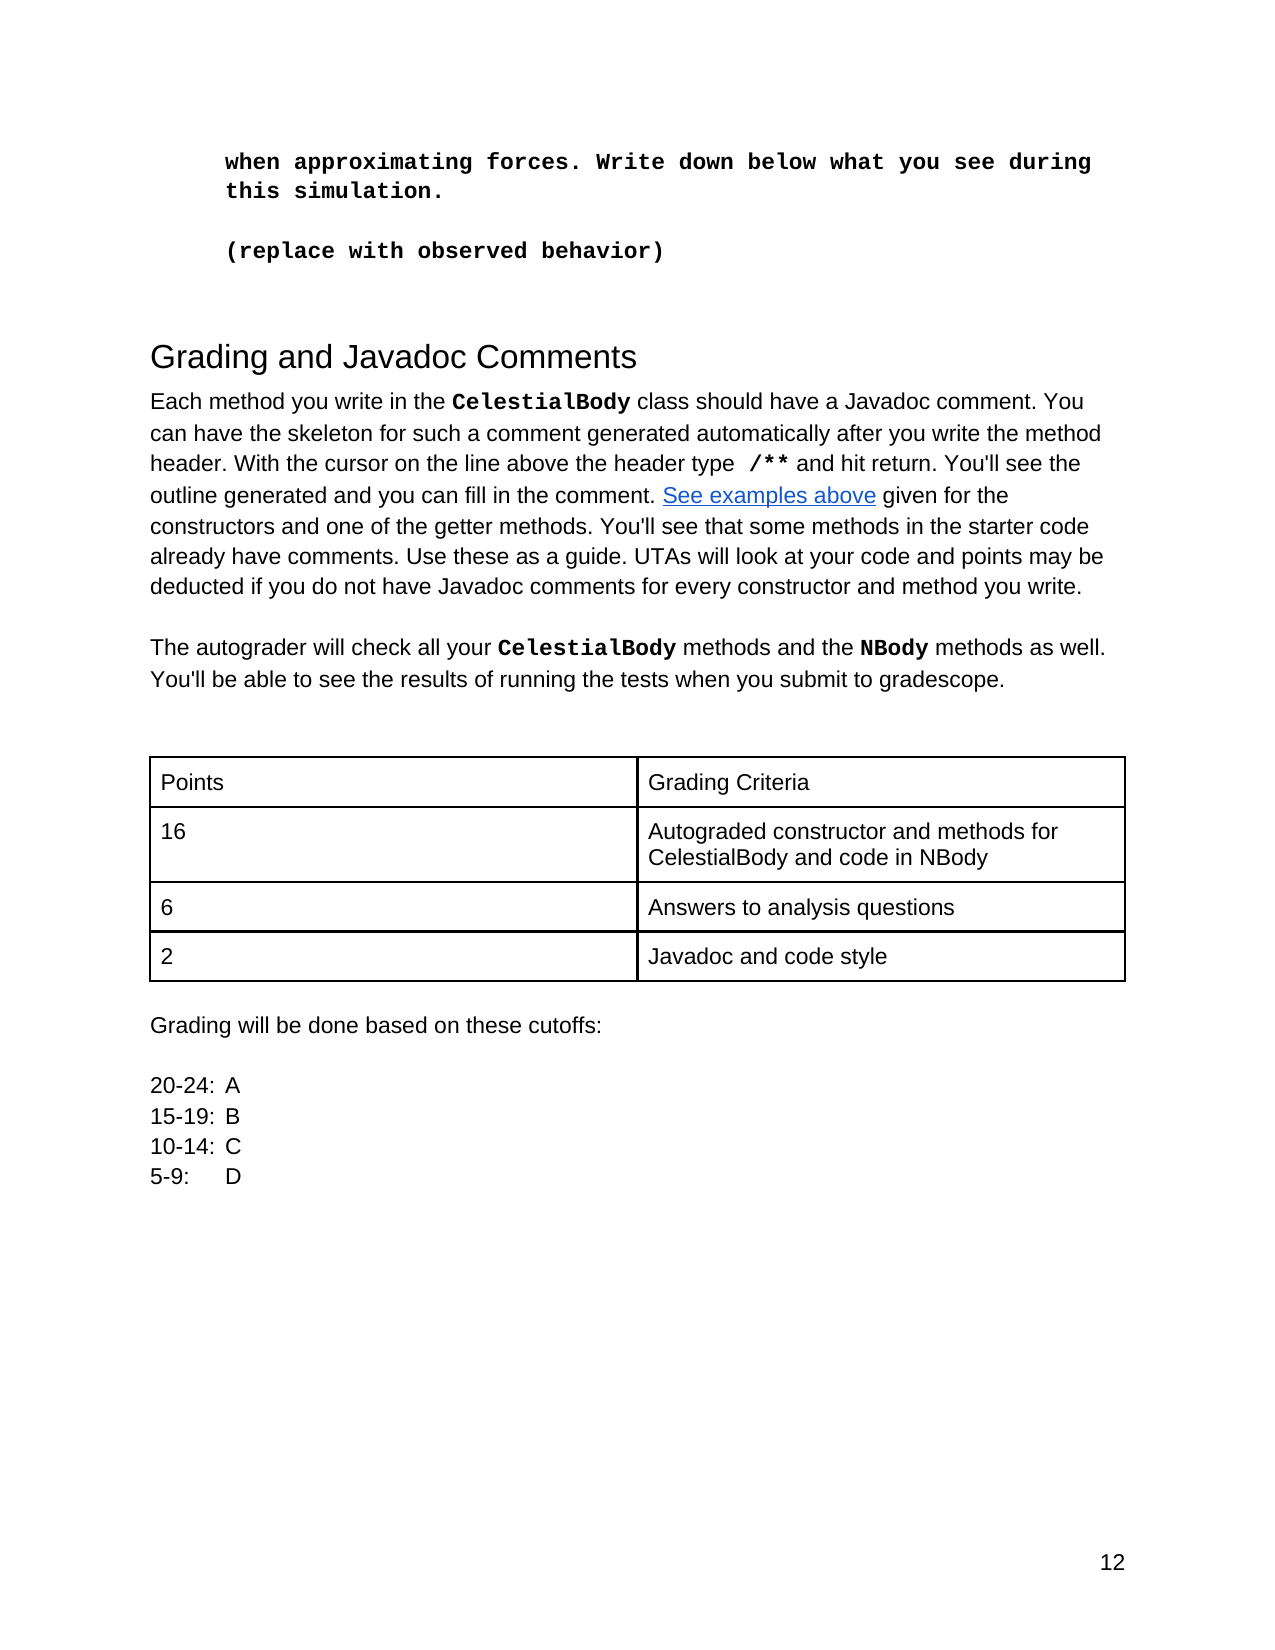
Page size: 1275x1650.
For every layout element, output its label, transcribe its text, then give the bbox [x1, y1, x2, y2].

text Grading will be done based on these cutoffs: [150, 1012, 1125, 1038]
text Each method you write in the CelestialBody class should have a Javadoc comment. You can have the skeleton for such a comment generated automatically after you write the method header. With the cursor on the line above the header type /** and hit return. You'll see the outline generated and you can fill in the comment. See examples above given for the constructors and one of the getter methods. You'll see that some methods in the starter code already have comments. Use these as a guide. UTAs will look at your code and points may be deducted if you do not have Javadoc comments for every constructor and method you write. [150, 388, 1125, 599]
table_header Grading Criteria [639, 758, 1124, 806]
table_cell Answers to analysis questions [639, 883, 1124, 930]
table_cell Javadoc and code style [639, 933, 1124, 980]
table_header Points [151, 758, 636, 806]
table_cell Autograded constructor and methods for CelestialBody and code in NBody [639, 808, 1124, 881]
text The autograder will check all your CelestialBody methods and the NBody methods as well. You'll be able to see the results of running the tests when you submit to gradescope. [150, 633, 1125, 692]
text 20-24: A [150, 1072, 1125, 1099]
text this simulation. [225, 180, 1125, 206]
table_cell 2 [151, 933, 636, 980]
text 5-9: D [150, 1163, 1125, 1189]
text 15-19: B [150, 1103, 1125, 1129]
text 10-14: C [150, 1133, 1125, 1159]
text when approximating forces. Write down below what you see during [225, 150, 1125, 176]
table_cell 6 [151, 883, 636, 930]
text (replace with observed behavior) [225, 239, 1125, 265]
subtitle Grading and Javadoc Comments [150, 337, 1125, 375]
table_cell 16 [151, 808, 636, 881]
